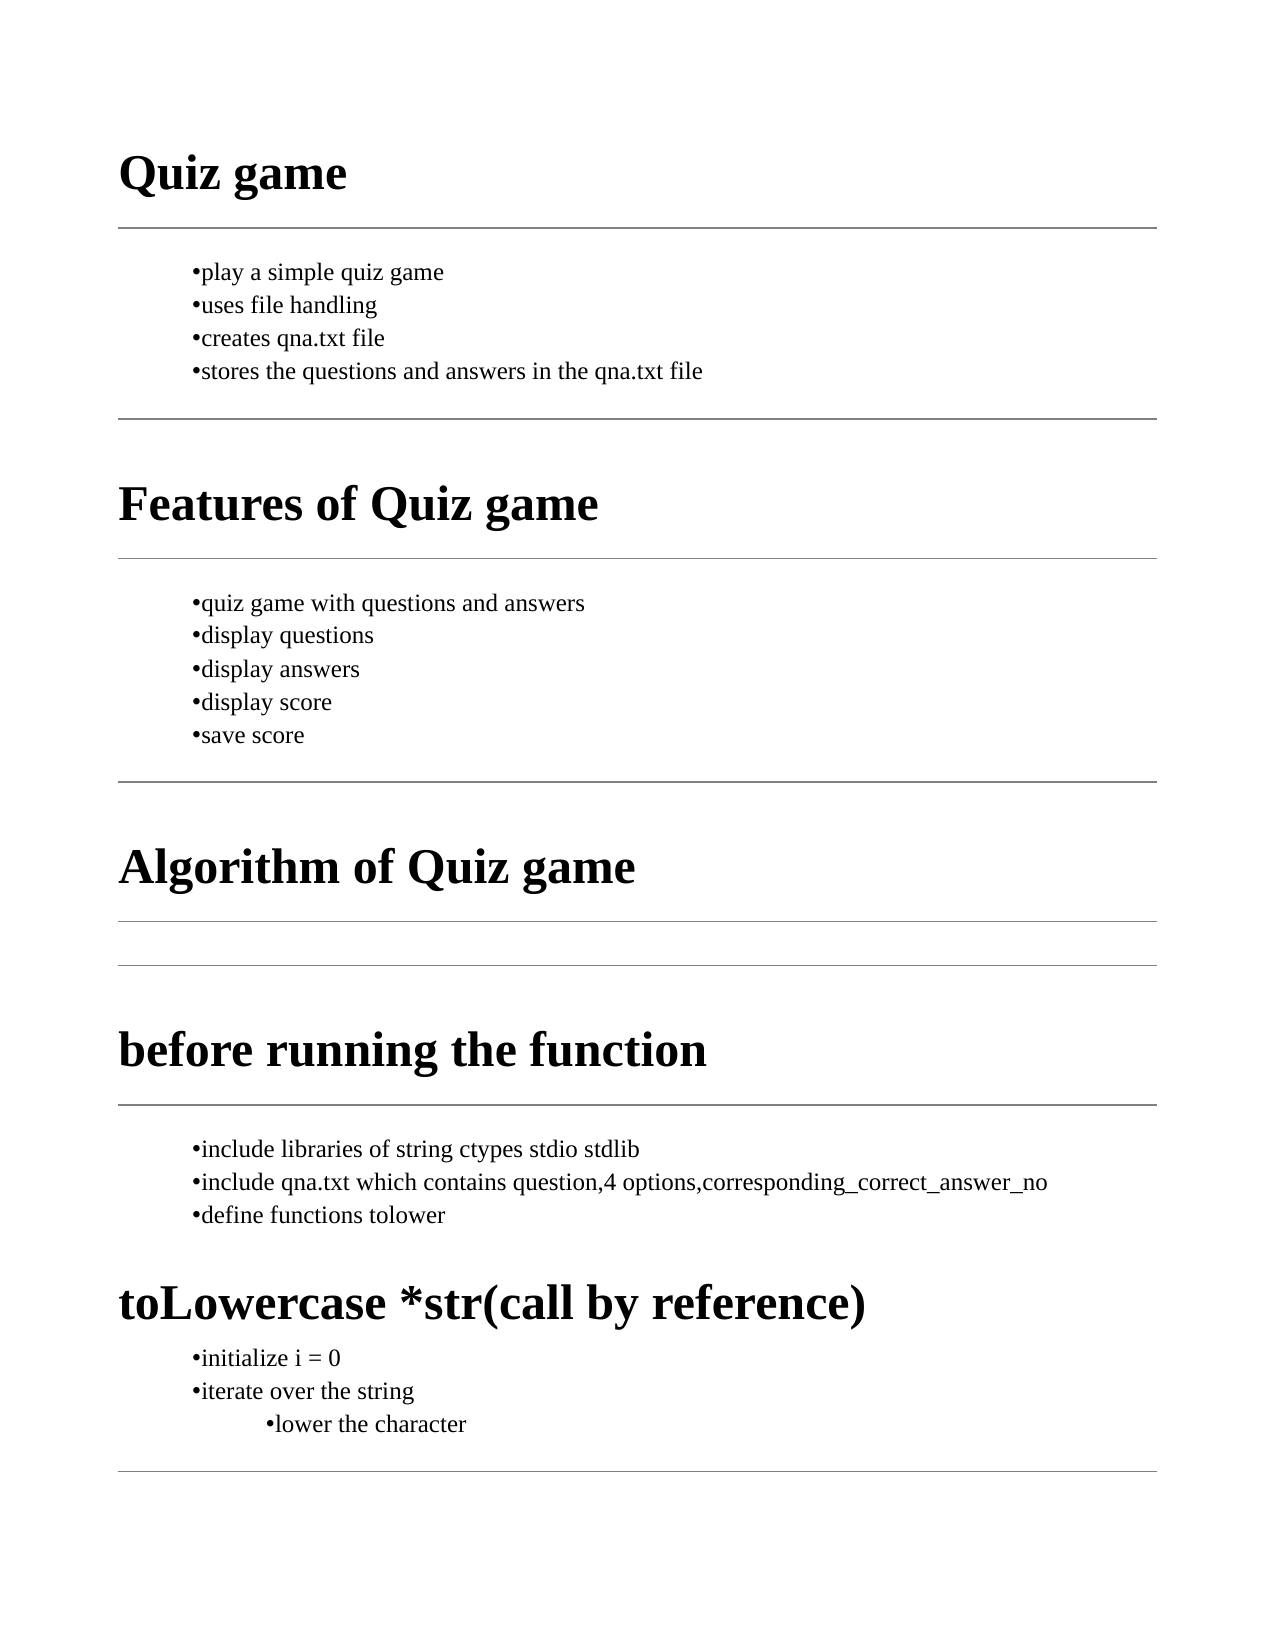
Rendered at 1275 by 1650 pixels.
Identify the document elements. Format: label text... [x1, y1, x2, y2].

subtitle before running the function [118, 1020, 1157, 1078]
list include libraries of string ctypes stdio stdlib [118, 1134, 1157, 1163]
list save score [118, 720, 1157, 748]
subtitle Features of Quiz game [118, 473, 1157, 531]
list play a simple quiz game [118, 257, 1157, 286]
list quiz game with questions and answers [118, 588, 1157, 616]
list display questions [118, 621, 1157, 649]
subtitle Quiz game [118, 143, 1157, 201]
list initialize i = 0 [118, 1343, 1157, 1372]
list creates qna.txt file [118, 323, 1157, 352]
list define functions tolower [118, 1200, 1157, 1229]
subtitle toLowercase *str(call by reference) [118, 1273, 1157, 1331]
subtitle Algorithm of Quiz game [118, 837, 1157, 894]
list iterate over the string [118, 1376, 1157, 1405]
list lower the character [118, 1409, 1157, 1438]
list include qna.txt which contains question,4 options,corresponding_correct_answer_no [118, 1167, 1157, 1196]
list display answers [118, 654, 1157, 682]
list display score [118, 687, 1157, 715]
list stores the questions and answers in the qna.txt file [118, 356, 1157, 385]
list uses file handling [118, 290, 1157, 319]
